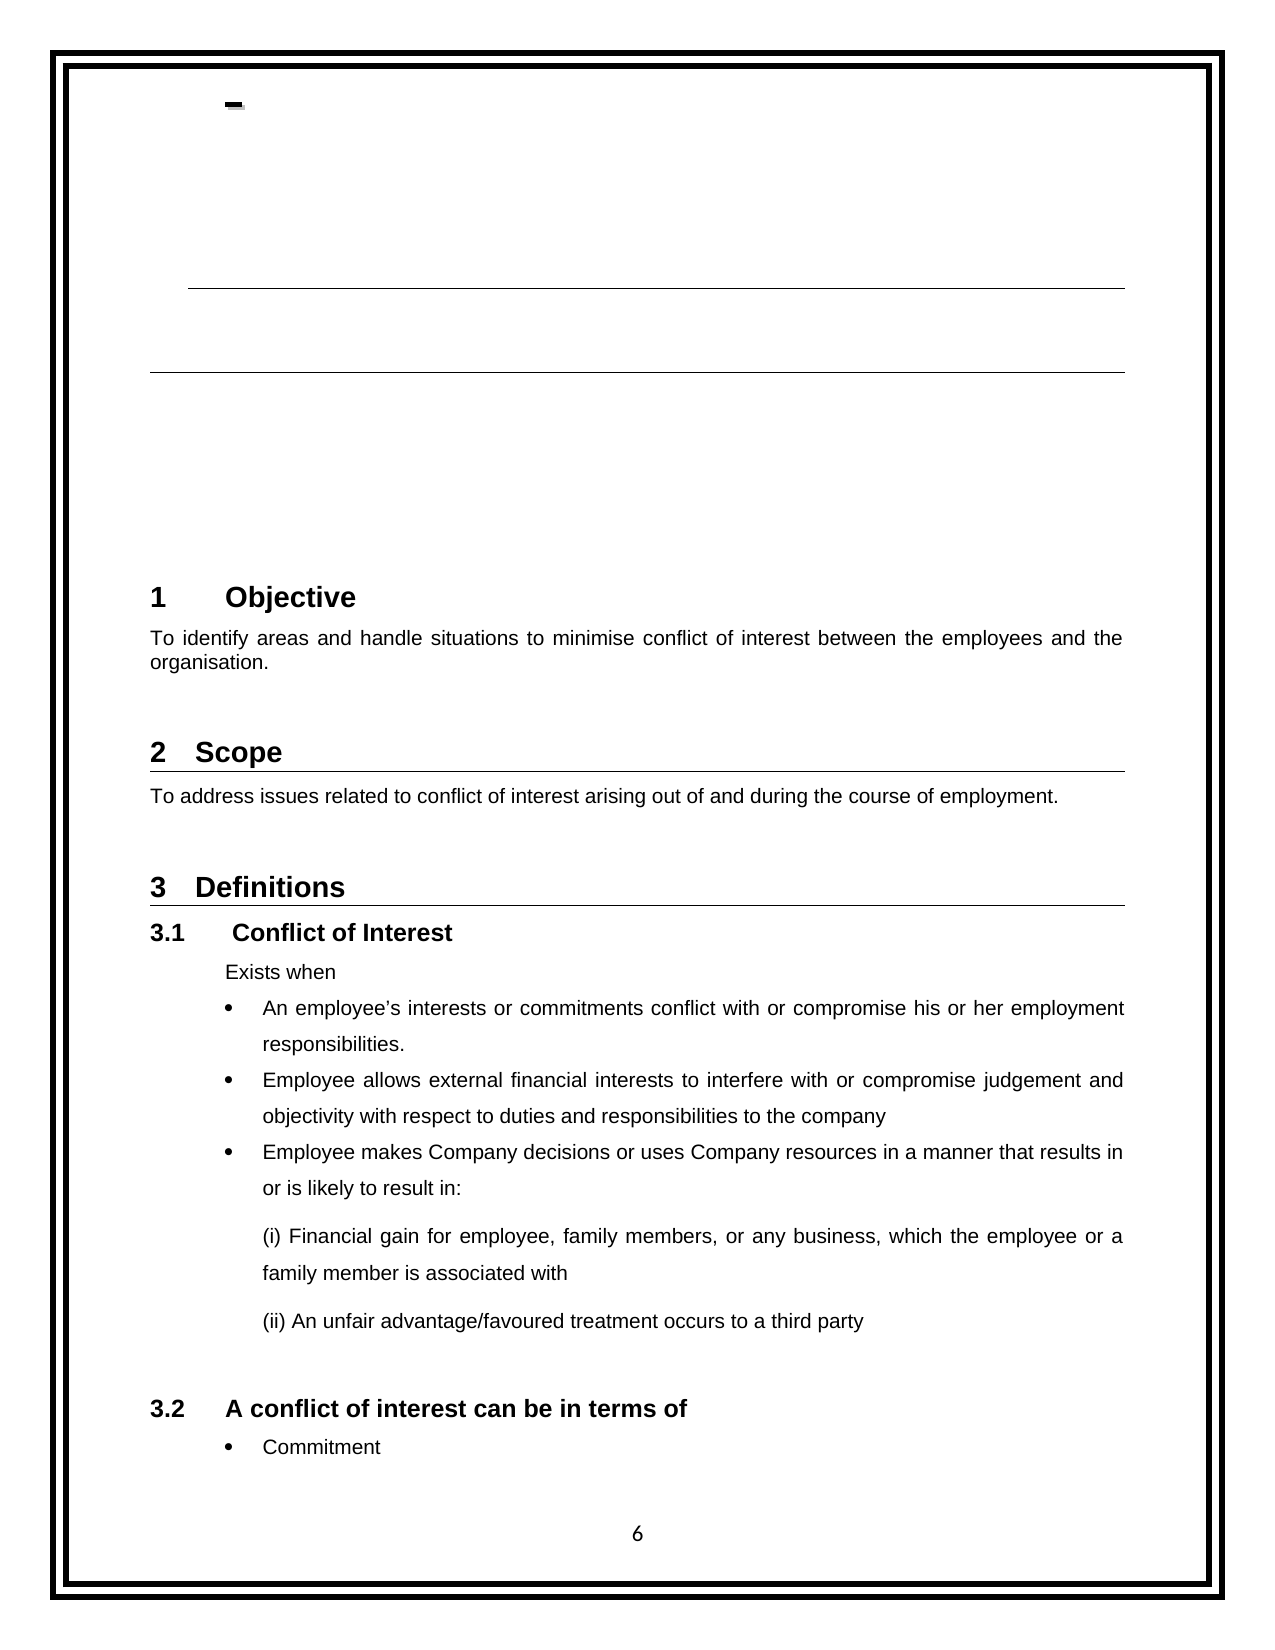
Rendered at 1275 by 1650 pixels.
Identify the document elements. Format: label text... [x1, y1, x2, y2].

text (i) Financial gain for employee, family members, or any business, which the employee or a family member is associated with [262, 1224, 1125, 1284]
text To address issues related to conflict of interest arising out of and during the course of employment. [150, 784, 1125, 808]
list Employee makes Company decisions or uses Company resources in a manner that results in or is likely to result in: [225, 1140, 1125, 1200]
subtitle 3 Definitions [150, 869, 1125, 905]
list An employee’s interests or commitments conflict with or compromise his or her employment responsibilities. [225, 996, 1125, 1056]
text 1 Objective [150, 580, 1125, 614]
list Employee allows external financial interests to interfere with or compromise judgement and objectivity with respect to duties and responsibilities to the company [225, 1068, 1125, 1128]
text To identify areas and handle situations to minimise conflict of interest between the employees and the organisation. [150, 626, 1125, 674]
list Commitment [225, 1435, 1125, 1459]
subtitle 3.1 Conflict of Interest [150, 918, 1125, 947]
text (ii) An unfair advantage/favoured treatment occurs to a third party [262, 1309, 1125, 1333]
text Exists when [225, 959, 1125, 983]
subtitle 3.2 A conflict of interest can be in terms of [150, 1394, 1125, 1422]
subtitle 2 Scope [150, 736, 1125, 771]
